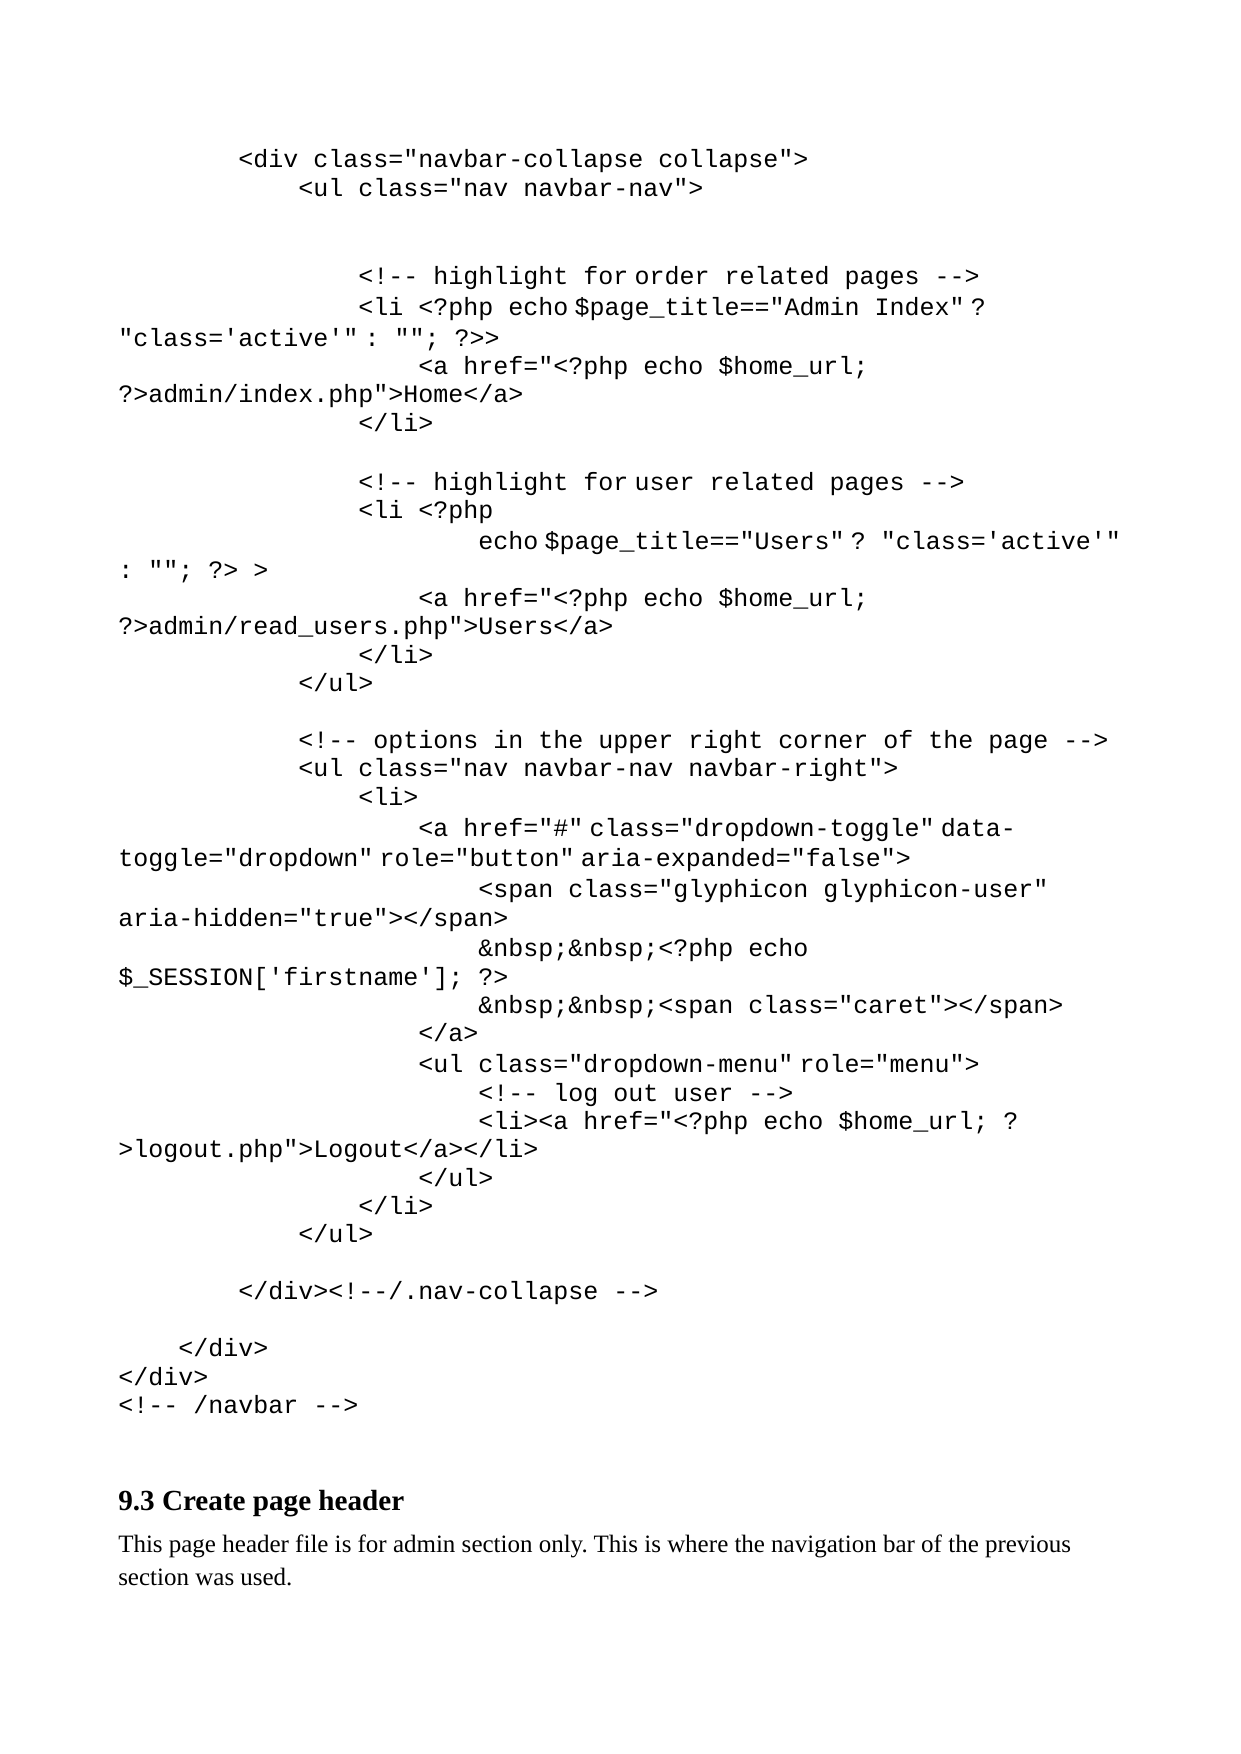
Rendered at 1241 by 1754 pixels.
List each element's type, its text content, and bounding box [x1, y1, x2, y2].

subtitle 9.3 Create page header [118, 1483, 1122, 1517]
table_header <div class="navbar-collapse collapse"> <ul class="nav navbar-nav"> <!-- highlight for order related pages --> <li <?php echo $page_title=="Admin Index" ? "class='active'" : ""; ?>> <a href="<?php echo $home_url; ?>admin/index.php">Home</a> </li> <!-- highlight for user related pages --> <li <?php echo $page_title=="Users" ? "class='active'" : ""; ?> > <a href="<?php echo $home_url; ?>admin/read_users.php">Users</a> </li> </ul> <!-- options in the upper right corner of the page --> <ul class="nav navbar-nav navbar-right"> <li> <a href="#" class="dropdown-toggle" data-toggle="dropdown" role="button" aria-expanded="false"> <span class="glyphicon glyphicon-user" aria-hidden="true"></span> &nbsp;&nbsp;<?php echo $_SESSION['firstname']; ?> &nbsp;&nbsp;<span class="caret"></span> </a> <ul class="dropdown-menu" role="menu"> <!-- log out user --> <li><a href="<?php echo $home_url; ?>logout.php">Logout</a></li> </ul> </li> </ul> </div><!--/.nav-collapse --> </div> </div> <!-- /navbar --> [118, 118, 1122, 1421]
text This page header file is for admin section only. This is where the navigation bar of the previous section was used. [118, 1529, 1122, 1591]
